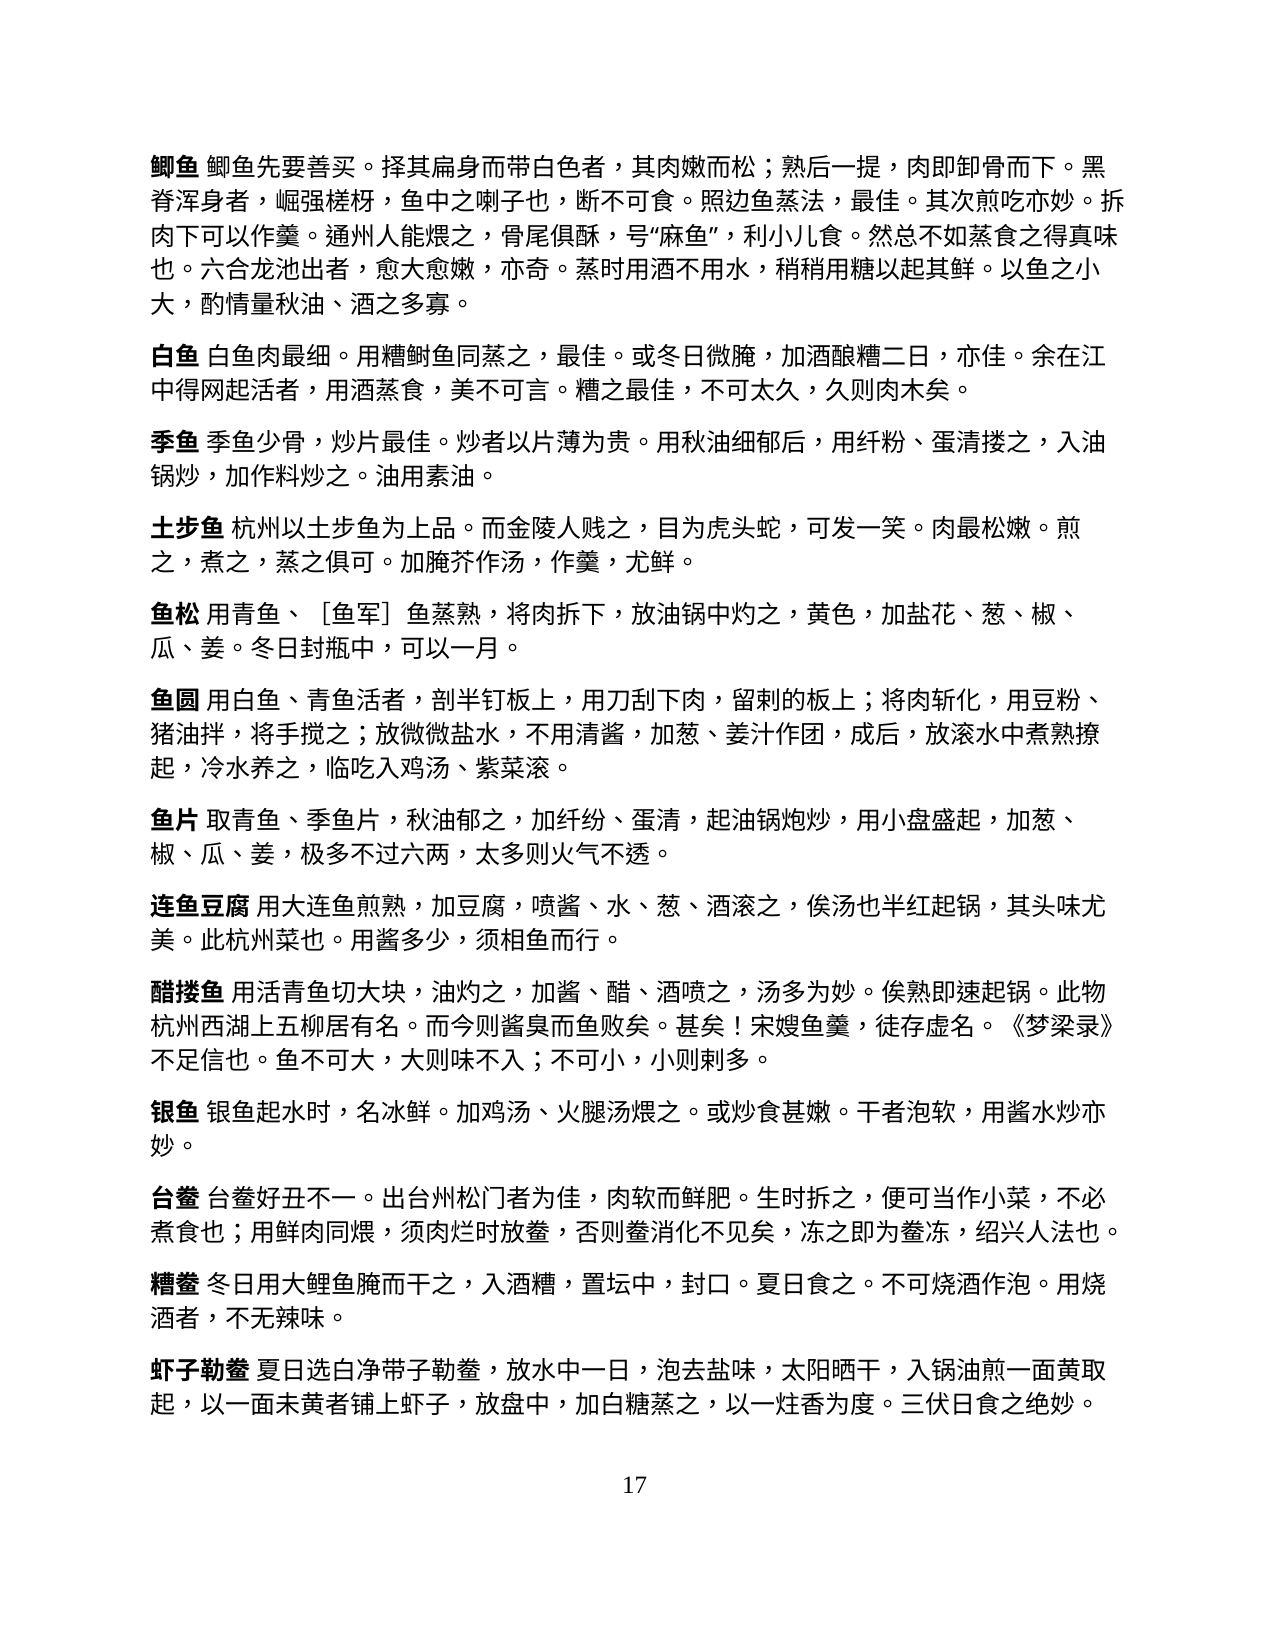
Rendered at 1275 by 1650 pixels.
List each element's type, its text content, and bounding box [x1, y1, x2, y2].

text 虾子勒鲞 夏日选白净带子勒鲞，放水中一日，泡去盐味，太阳晒干，入锅油煎一面黄取起，以一面未黄者铺上虾子，放盘中，加白糖蒸之，以一炷香为度。三伏日食之绝妙。 [150, 1353, 1125, 1421]
text 季鱼 季鱼少骨，炒片最佳。炒者以片薄为贵。用秋油细郁后，用纤粉、蛋清搂之，入油锅炒，加作料炒之。油用素油。 [150, 424, 1125, 492]
text 鱼松 用青鱼、［鱼军］鱼蒸熟，将肉拆下，放油锅中灼之，黄色，加盐花、葱、椒、瓜、姜。冬日封瓶中，可以一月。 [150, 596, 1125, 664]
text 鱼片 取青鱼、季鱼片，秋油郁之，加纤纷、蛋清，起油锅炮炒，用小盘盛起，加葱、椒、瓜、姜，极多不过六两，太多则火气不透。 [150, 802, 1125, 871]
text 醋搂鱼 用活青鱼切大块，油灼之，加酱、醋、酒喷之，汤多为妙。俟熟即速起锅。此物杭州西湖上五柳居有名。而今则酱臭而鱼败矣。甚矣！宋嫂鱼羹，徒存虚名。《梦梁录》不足信也。鱼不可大，大则味不入；不可小，小则剌多。 [150, 974, 1125, 1077]
text 银鱼 银鱼起水时，名冰鲜。加鸡汤、火腿汤煨之。或炒食甚嫩。干者泡软，用酱水炒亦妙。 [150, 1095, 1125, 1163]
text 连鱼豆腐 用大连鱼煎熟，加豆腐，喷酱、水、葱、酒滚之，俟汤也半红起锅，其头味尤美。此杭州菜也。用酱多少，须相鱼而行。 [150, 888, 1125, 957]
text 鲫鱼 鲫鱼先要善买。择其扁身而带白色者，其肉嫩而松；熟后一提，肉即卸骨而下。黑脊浑身者，崛强槎枒，鱼中之喇子也，断不可食。照边鱼蒸法，最佳。其次煎吃亦妙。拆肉下可以作羹。通州人能煨之，骨尾俱酥，号“麻鱼”，利小儿食。然总不如蒸食之得真味也。六合龙池出者，愈大愈嫩，亦奇。蒸时用酒不用水，稍稍用糖以起其鲜。以鱼之小大，酌情量秋油、酒之多寡。 [150, 150, 1125, 320]
text 台鲞 台鲞好丑不一。出台州松门者为佳，肉软而鲜肥。生时拆之，便可当作小菜，不必煮食也；用鲜肉同煨，须肉烂时放鲞，否则鲞消化不见矣，冻之即为鲞冻，绍兴人法也。 [150, 1181, 1125, 1249]
text 糟鲞 冬日用大鲤鱼腌而干之，入酒糟，置坛中，封口。夏日食之。不可烧酒作泡。用烧酒者，不无辣味。 [150, 1267, 1125, 1335]
text 白鱼 白鱼肉最细。用糟鲥鱼同蒸之，最佳。或冬日微腌，加酒酿糟二日，亦佳。余在江中得网起活者，用酒蒸食，美不可言。糟之最佳，不可太久，久则肉木矣。 [150, 338, 1125, 406]
text 土步鱼 杭州以土步鱼为上品。而金陵人贱之，目为虎头蛇，可发一笑。肉最松嫩。煎之，煮之，蒸之俱可。加腌芥作汤，作羹，尤鲜。 [150, 510, 1125, 578]
text 鱼圆 用白鱼、青鱼活者，剖半钉板上，用刀刮下肉，留剌的板上；将肉斩化，用豆粉、猪油拌，将手搅之；放微微盐水，不用清酱，加葱、姜汁作团，成后，放滚水中煮熟撩起，冷水养之，临吃入鸡汤、紫菜滚。 [150, 682, 1125, 784]
